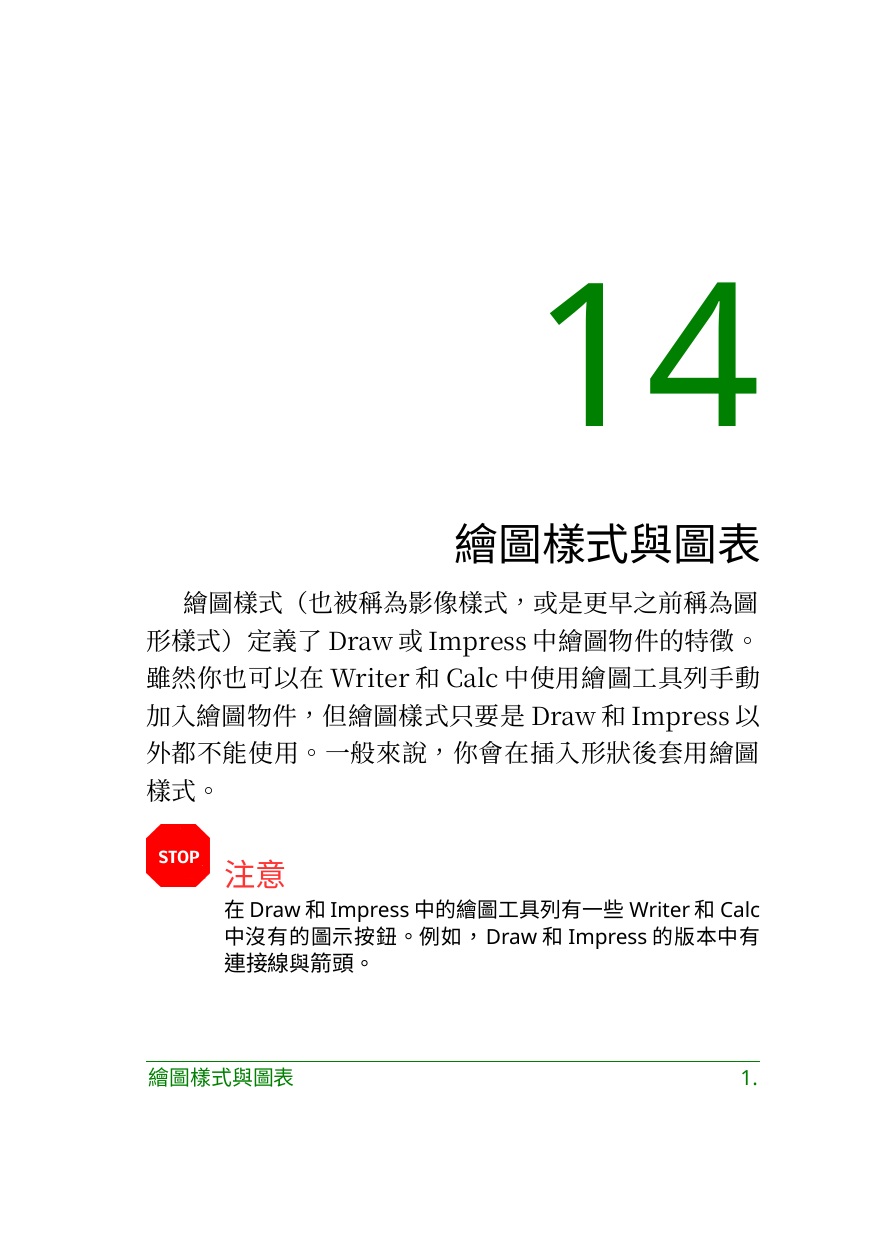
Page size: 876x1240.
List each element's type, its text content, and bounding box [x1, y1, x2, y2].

text 14 [146, 212, 760, 485]
picture [146, 824, 210, 887]
text 在Draw和Impress中的繪圖工具列有一些Writer和Calc中沒有的圖示按鈕。例如，Draw和Impress的版本中有連接線與箭頭。 [224, 896, 760, 977]
text 繪圖樣式（也被稱為影像樣式，或是更早之前稱為圖形樣式）定義了Draw或Impress中繪圖物件的特徵。雖然你也可以在Writer和Calc中使用繪圖工具列手動加入繪圖物件，但繪圖樣式只要是Draw和Impress以外都不能使用。一般來說，你會在插入形狀後套用繪圖樣式。 [146, 583, 760, 808]
list 注意 [146, 823, 760, 896]
subtitle 繪圖樣式與圖表 [146, 510, 760, 573]
